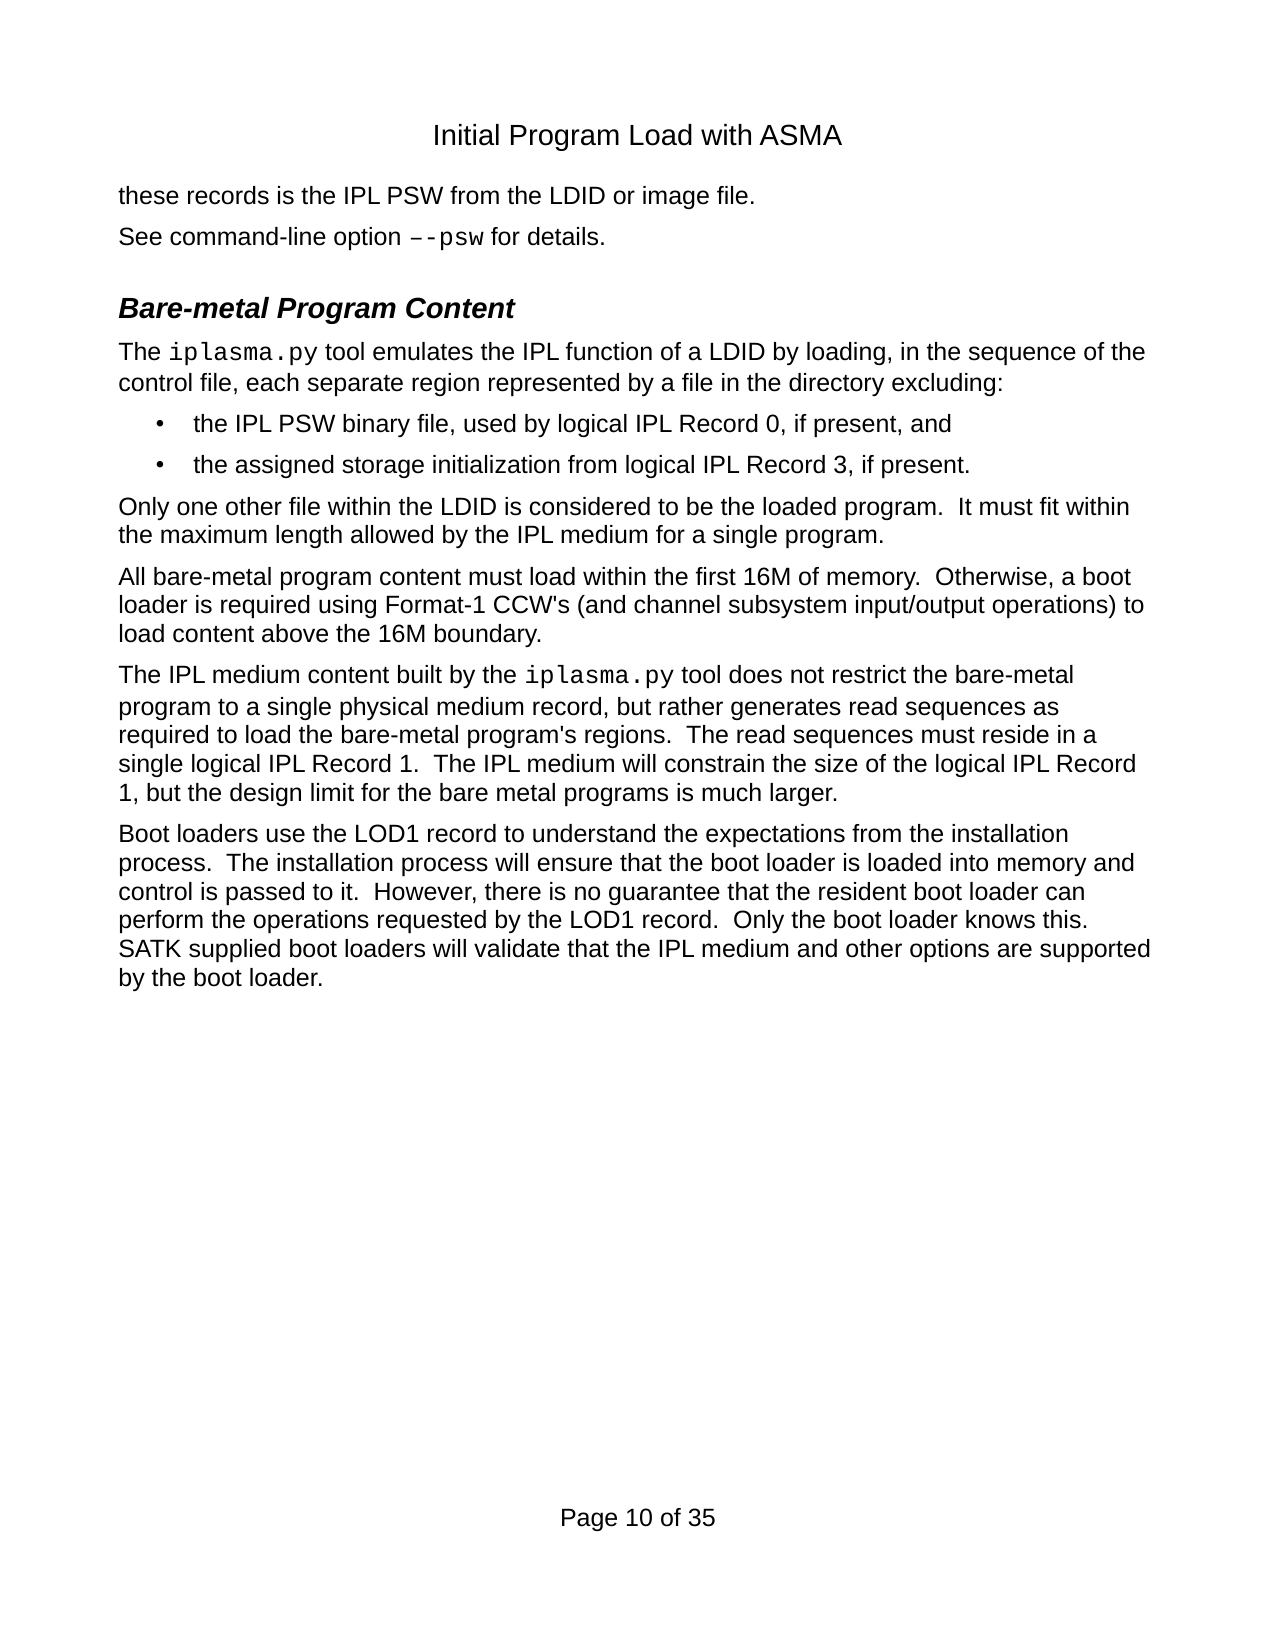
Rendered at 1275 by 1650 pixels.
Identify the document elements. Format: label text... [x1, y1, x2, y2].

text All bare-metal program content must load within the first 16M of memory. Otherwise, a boot loader is required using Format-1 CCW's (and channel subsystem input/output operations) to load content above the 16M boundary. [118, 562, 1157, 648]
text The IPL medium content built by the iplasma.py tool does not restrict the bare-metal program to a single physical medium record, but rather generates read sequences as required to load the bare-metal program's regions. The read sequences must reside in a single logical IPL Record 1. The IPL medium will constrain the size of the logical IPL Record 1, but the design limit for the bare metal programs is much larger. [118, 661, 1157, 806]
list the assigned storage initialization from logical IPL Record 3, if present. [156, 450, 1157, 479]
text The iplasma.py tool emulates the IPL function of a LDID by loading, in the sequence of the control file, each separate region represented by a file in the directory excluding: [118, 337, 1157, 397]
list the IPL PSW binary file, used by logical IPL Record 0, if present, and [156, 409, 1157, 438]
subtitle Bare-metal Program Content [118, 291, 1157, 324]
text See command-line option –-psw for details. [118, 222, 1157, 253]
text Boot loaders use the LOD1 record to understand the expectations from the installation process. The installation process will ensure that the boot loader is loaded into memory and control is passed to it. However, there is no guarantee that the resident boot loader can perform the operations requested by the LOD1 record. Only the boot loader knows this. SATK supplied boot loaders will validate that the IPL medium and other options are supported by the boot loader. [118, 819, 1157, 991]
text these records is the IPL PSW from the LDID or image file. [118, 181, 1157, 210]
text Only one other file within the LDID is considered to be the loaded program. It must fit within the maximum length allowed by the IPL medium for a single program. [118, 492, 1157, 549]
